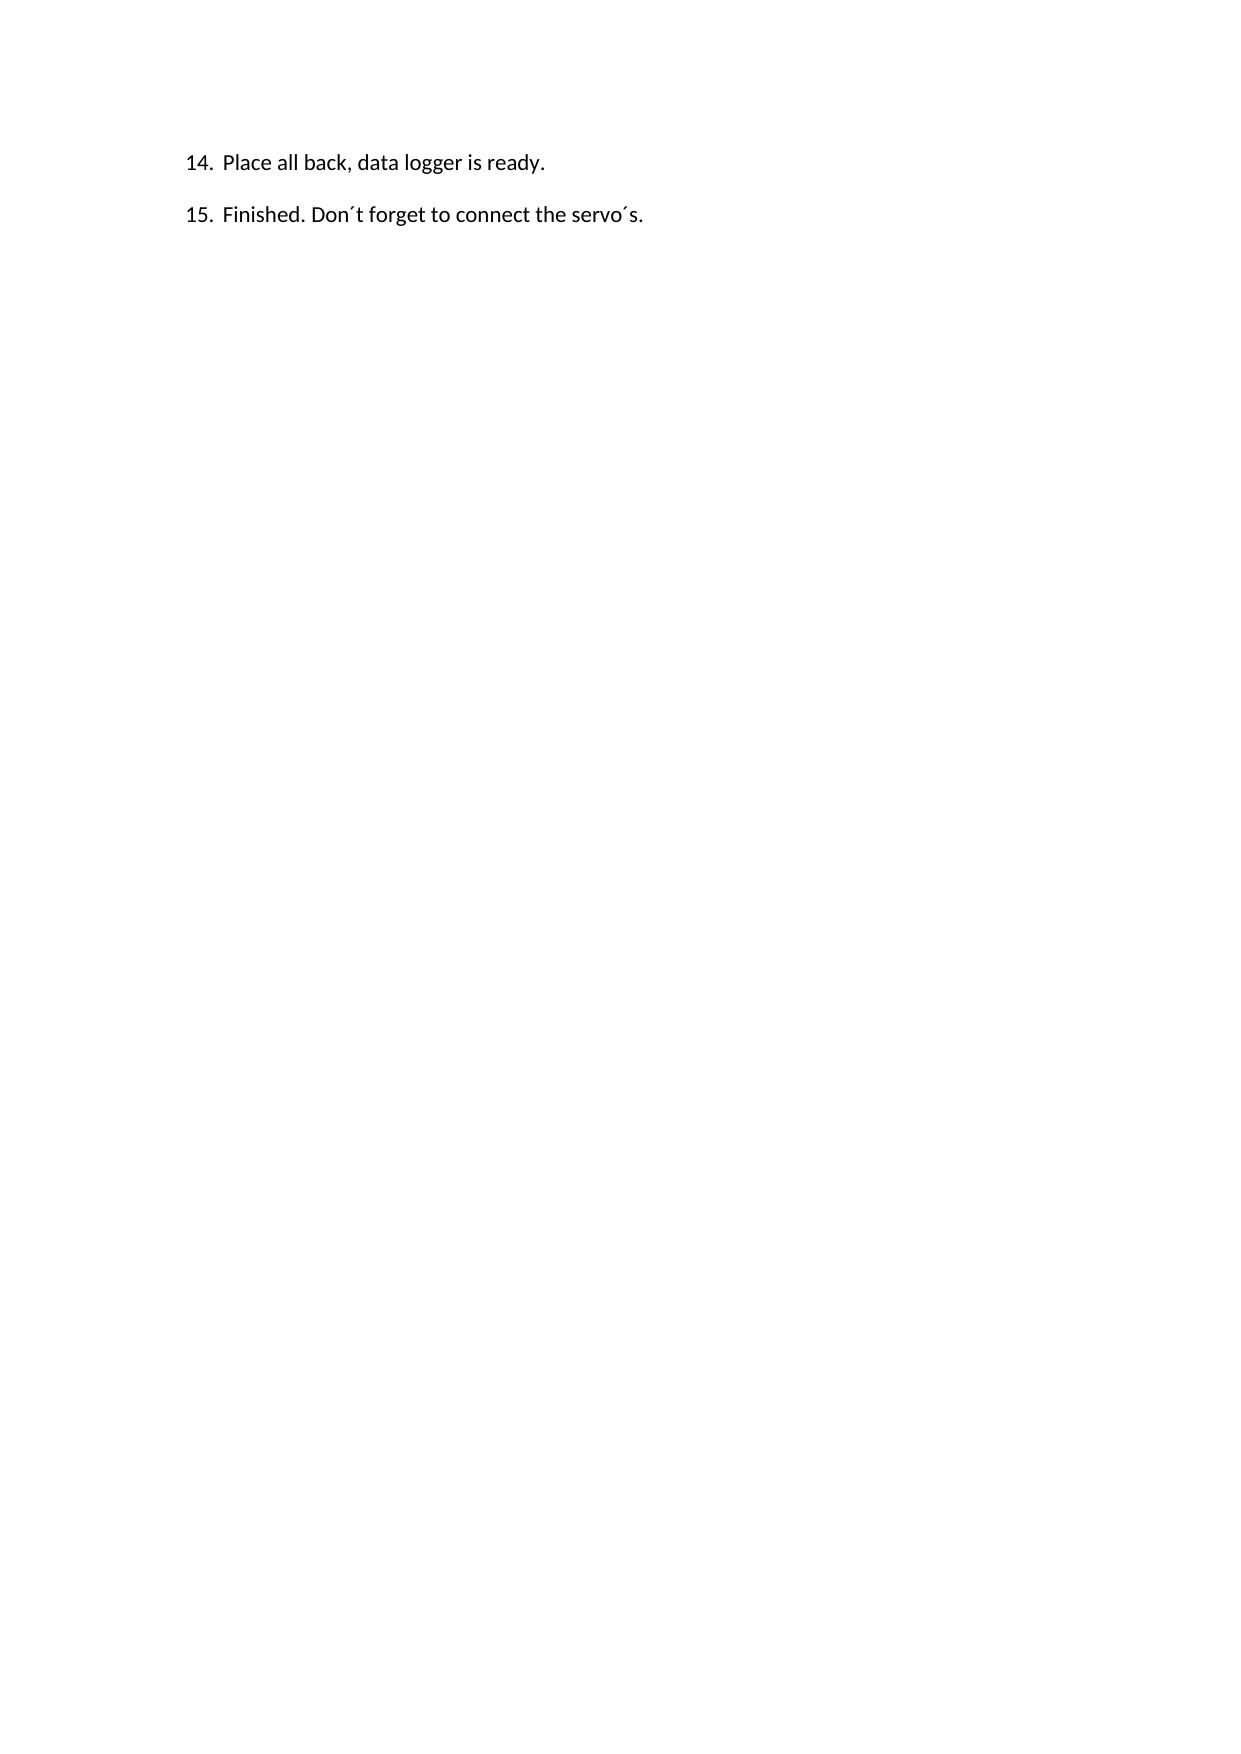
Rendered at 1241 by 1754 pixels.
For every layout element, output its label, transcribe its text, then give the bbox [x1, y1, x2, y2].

list Place all back, data logger is ready. [185, 148, 1093, 176]
list Finished. Don´t forget to connect the servo´s. [185, 201, 1093, 229]
